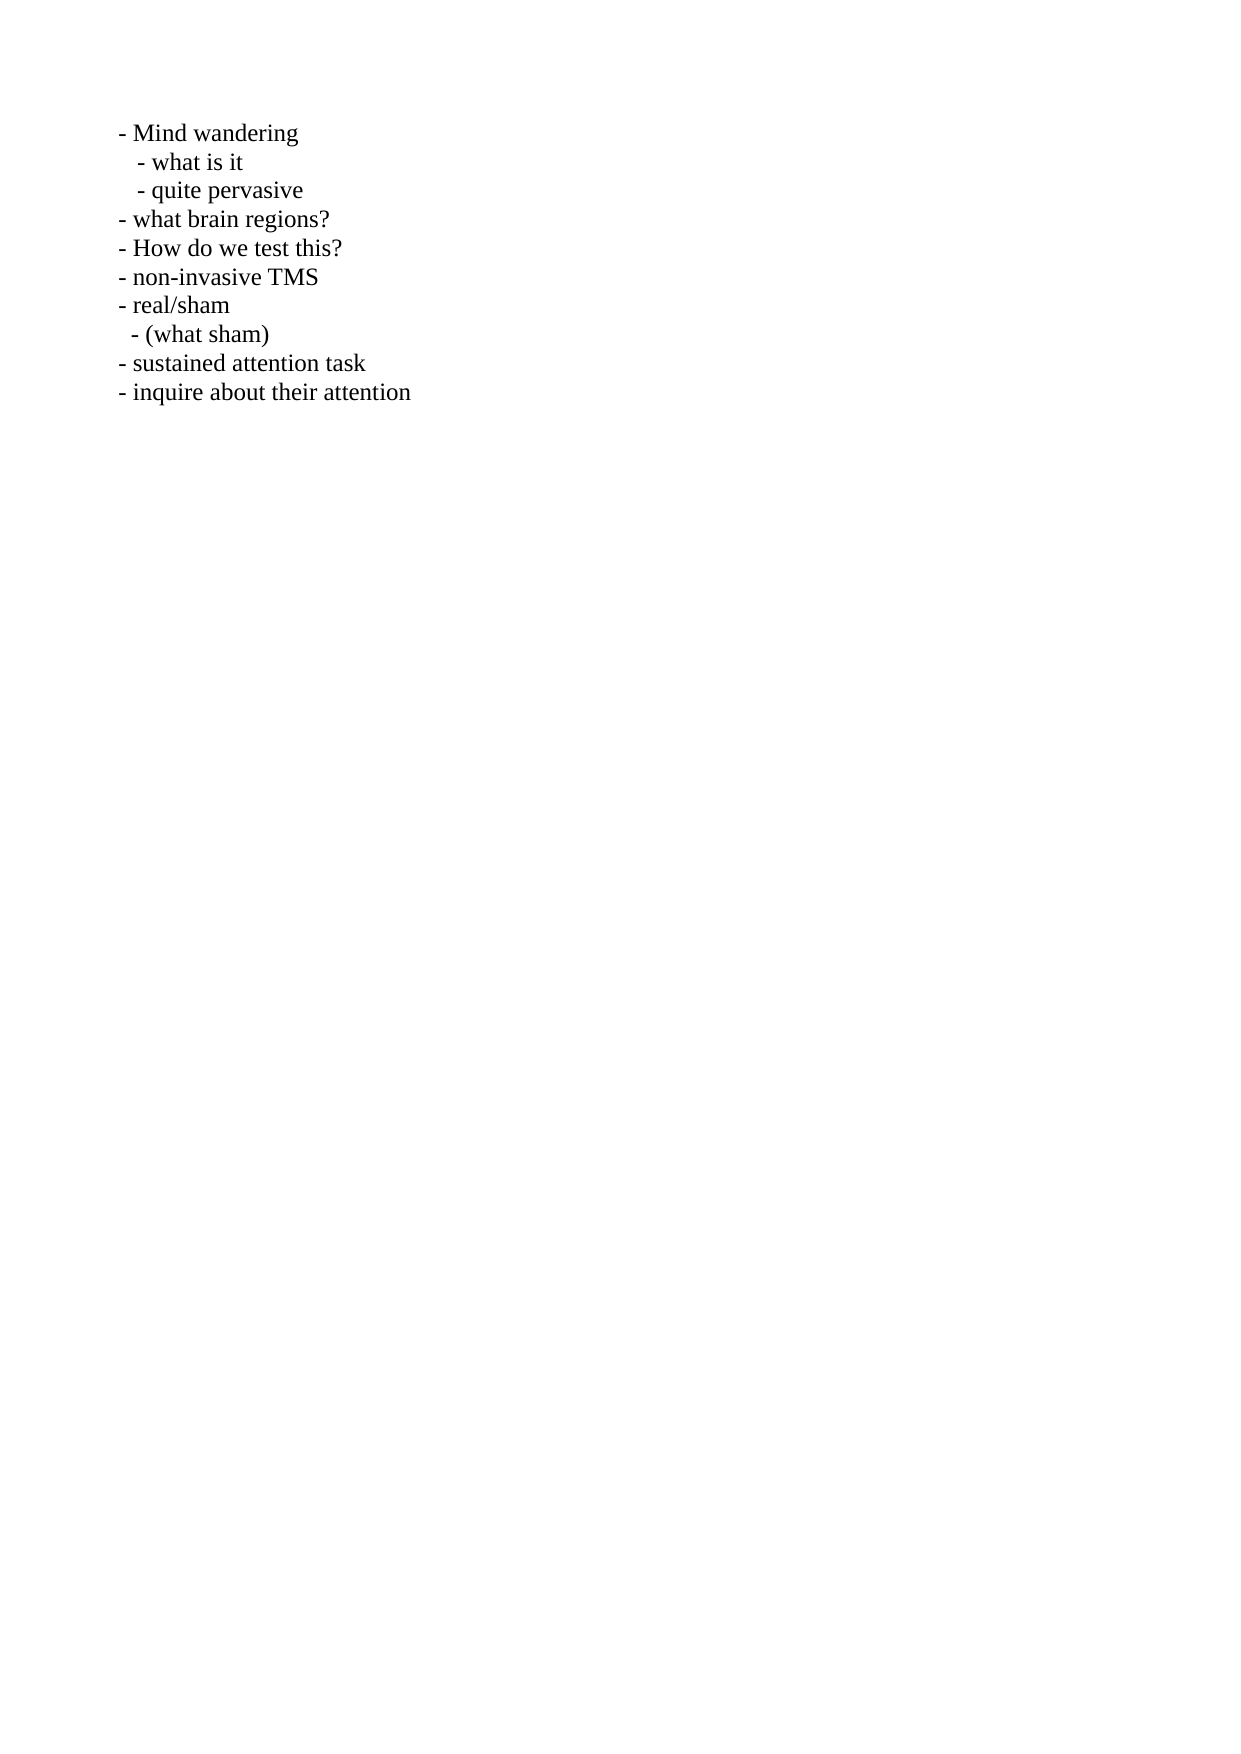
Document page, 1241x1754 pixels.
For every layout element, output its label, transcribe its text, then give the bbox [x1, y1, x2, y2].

text - real/sham [118, 291, 1122, 319]
text - what is it [118, 147, 1122, 176]
text - what brain regions? [118, 204, 1122, 233]
text - quite pervasive [118, 176, 1122, 204]
text - How do we test this? [118, 233, 1122, 262]
text - (what sham) [118, 319, 1122, 348]
text - sustained attention task [118, 348, 1122, 377]
text - inquire about their attention [118, 377, 1122, 406]
text - Mind wandering [118, 118, 1122, 147]
text - non-invasive TMS [118, 262, 1122, 291]
